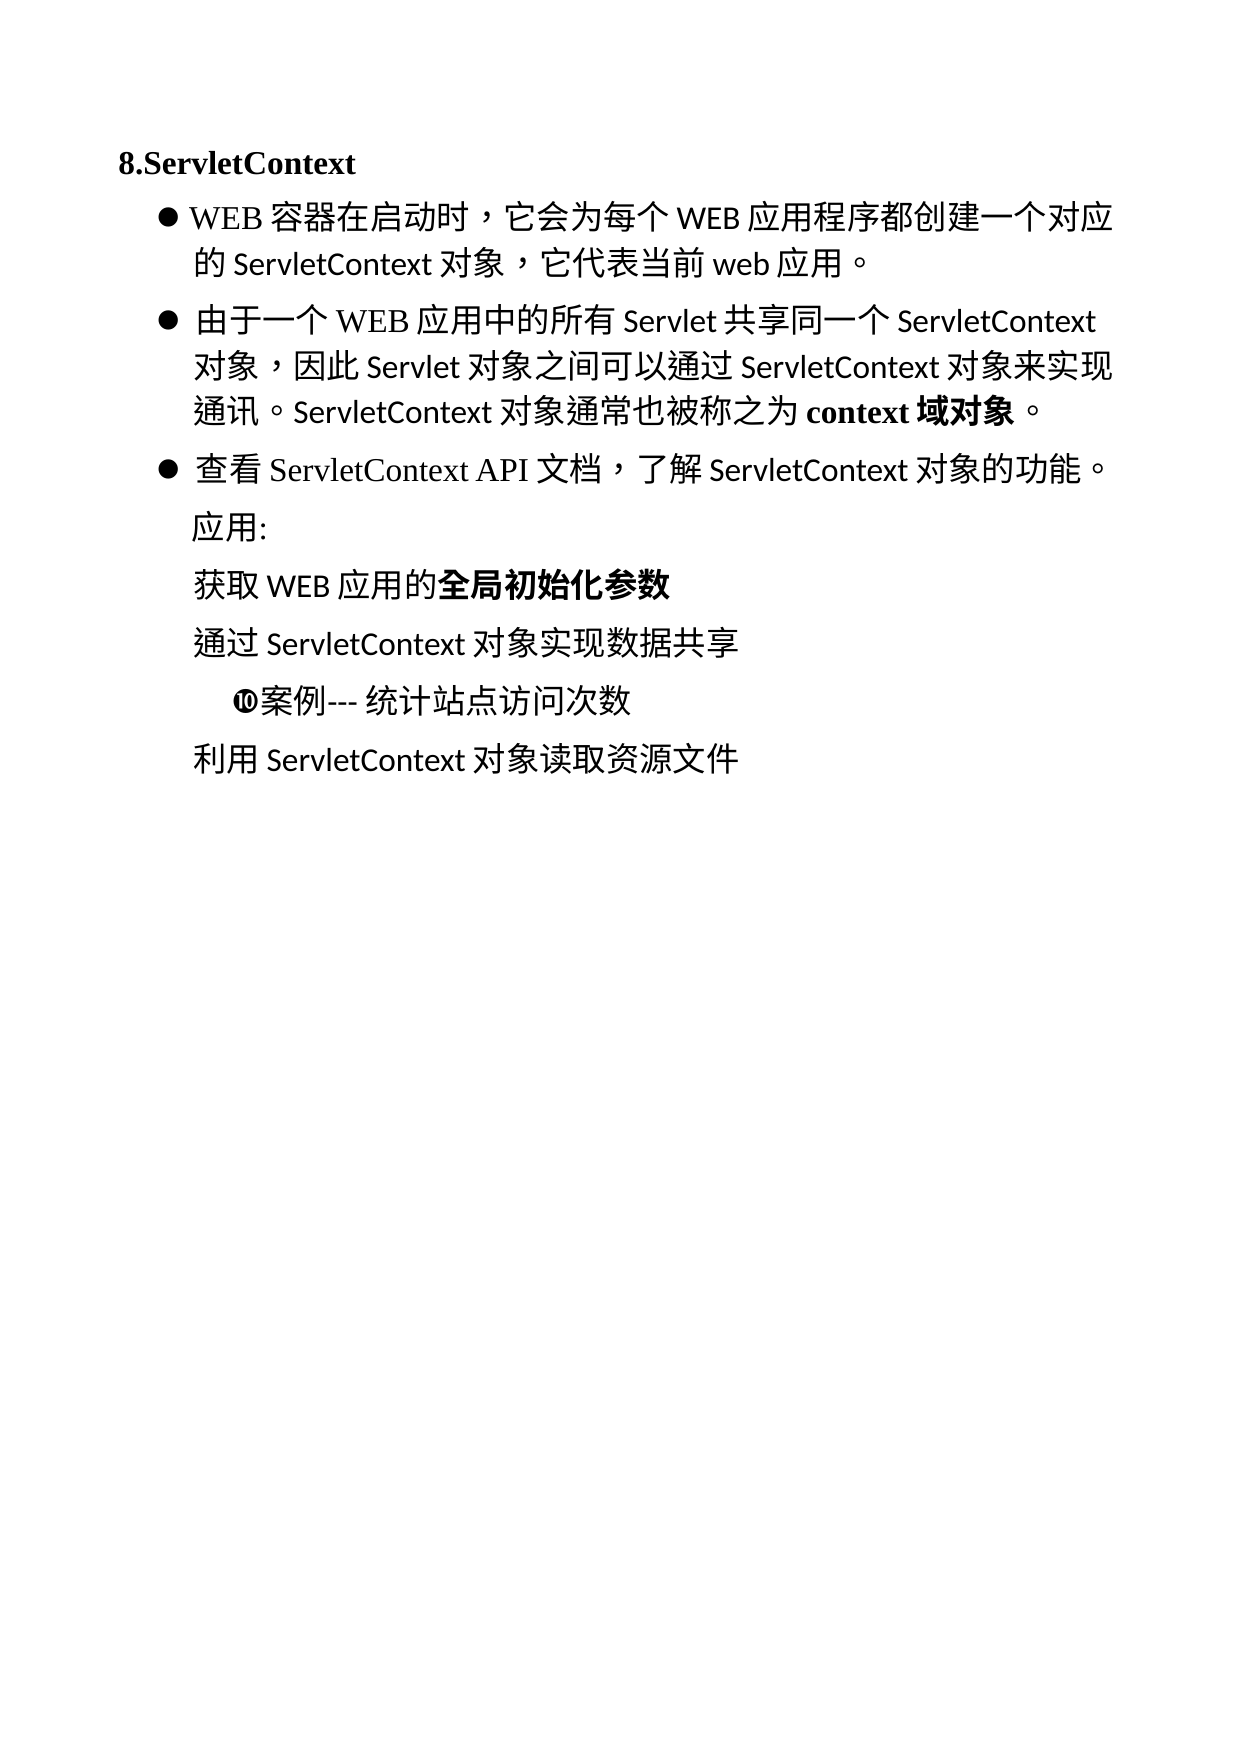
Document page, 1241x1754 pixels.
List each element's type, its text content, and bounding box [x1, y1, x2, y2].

text 通过ServletContext对象实现数据共享 [193, 620, 1122, 665]
text 利用ServletContext对象读取资源文件 [193, 736, 1122, 781]
text 获取WEB应用的全局初始化参数 [193, 562, 1122, 607]
subtitle 8.ServletContext [118, 143, 1122, 181]
text l由于一个WEB应用中的所有Servlet共享同一个ServletContext对象，因此Servlet对象之间可以通过ServletContext对象来实现通讯。ServletContext对象通常也被称之为context域对象。 [156, 297, 1122, 433]
text lWEB容器在启动时，它会为每个WEB应用程序都创建一个对应的ServletContext对象，它代表当前web应用。 [156, 194, 1122, 285]
text 案例--- 统计站点访问次数 [231, 678, 1122, 723]
text 应用: [118, 504, 1122, 549]
text l查看ServletContext API文档，了解ServletContext对象的功能。 [156, 446, 1122, 491]
